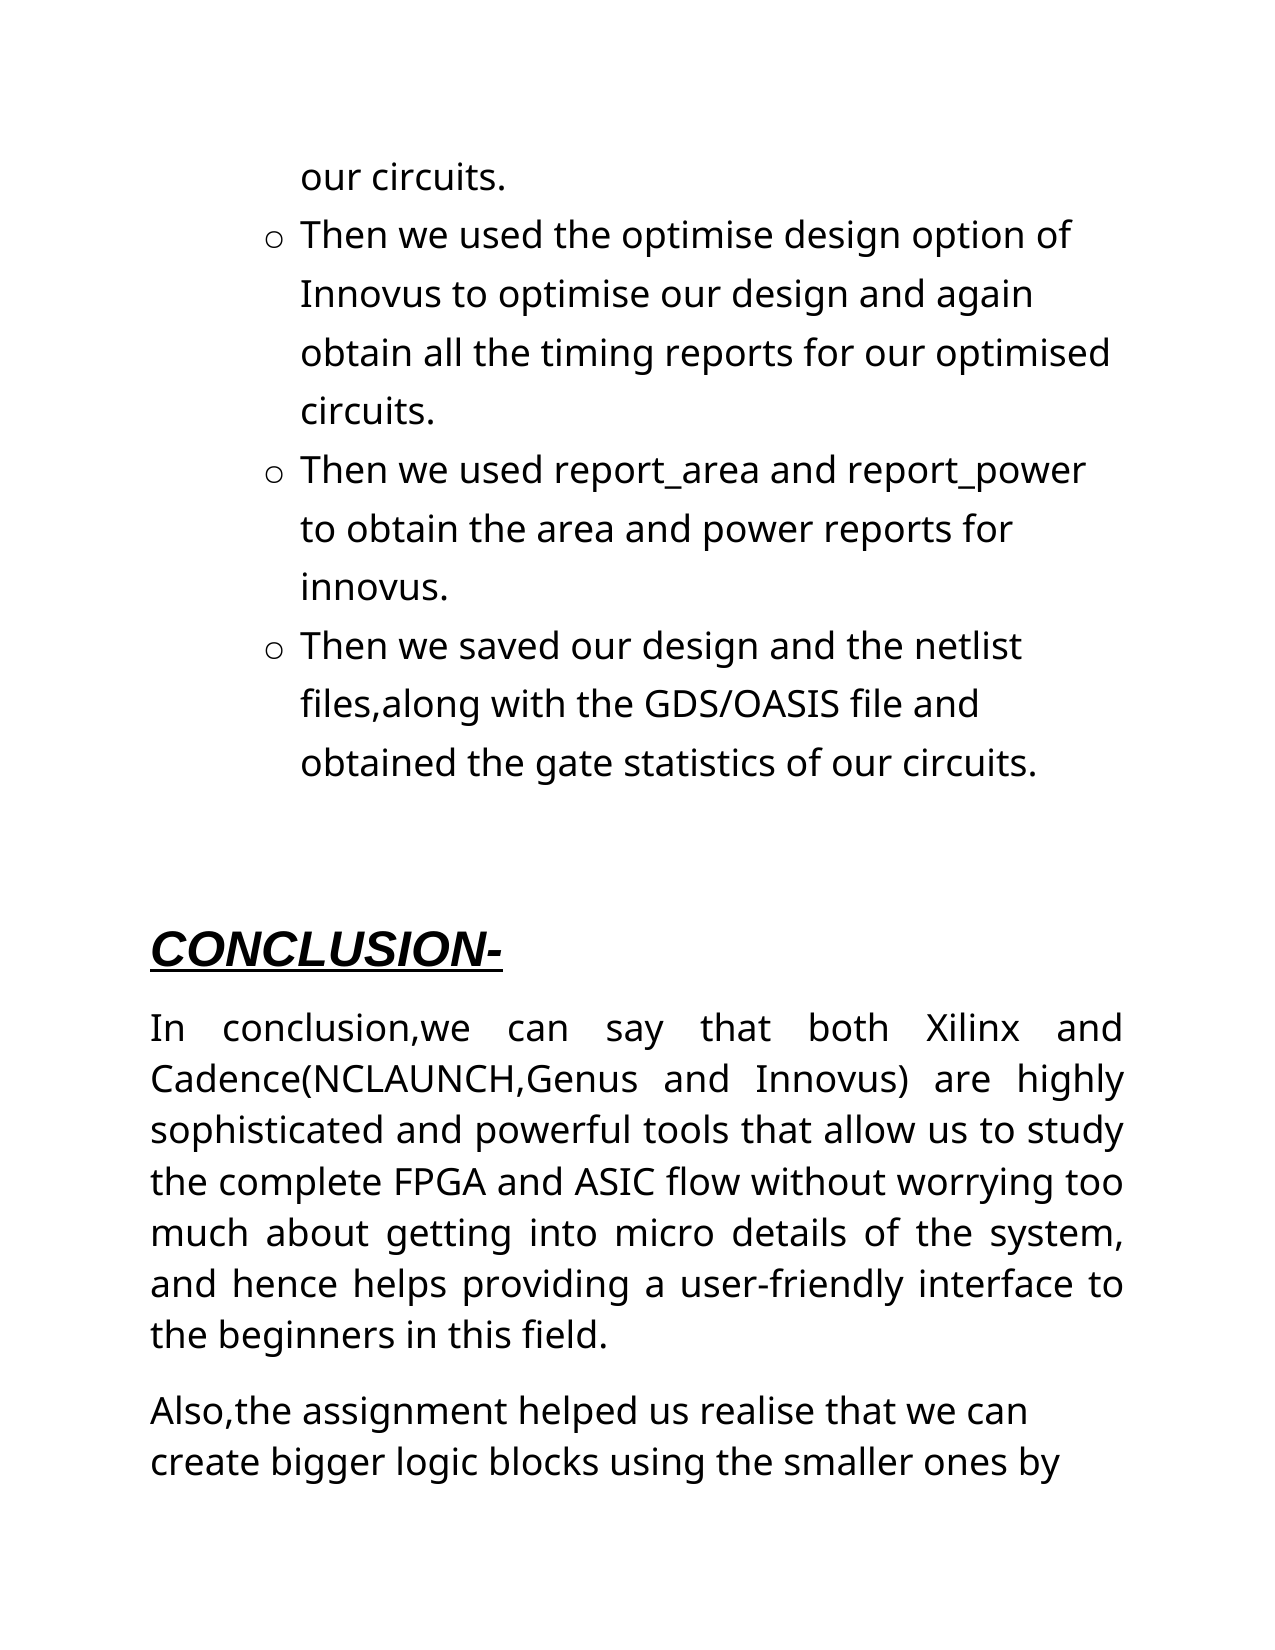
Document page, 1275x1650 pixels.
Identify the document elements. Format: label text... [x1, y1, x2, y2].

list Then we used the optimise design option of Innovus to optimise our design and again obtain all the timing reports for our optimised circuits. [262, 209, 1125, 436]
list Then we saved our design and the netlist files,along with the GDS/OASIS file and obtained the gate statistics of our circuits. [262, 619, 1125, 787]
text CONCLUSION- [150, 919, 1125, 977]
text Also,the assignment helped us realise that we can create bigger logic blocks using the smaller ones by [150, 1384, 1125, 1486]
list our circuits. [262, 150, 1125, 201]
list Then we used report_area and report_power to obtain the area and power reports for innovus. [262, 443, 1125, 612]
text In conclusion,we can say that both Xilinx and Cadence(NCLAUNCH,Genus and Innovus) are highly sophisticated and powerful tools that allow us to study the complete FPGA and ASIC flow without worrying too much about getting into micro details of the system, and hence helps providing a user-friendly interface to the beginners in this field. [150, 1002, 1125, 1359]
